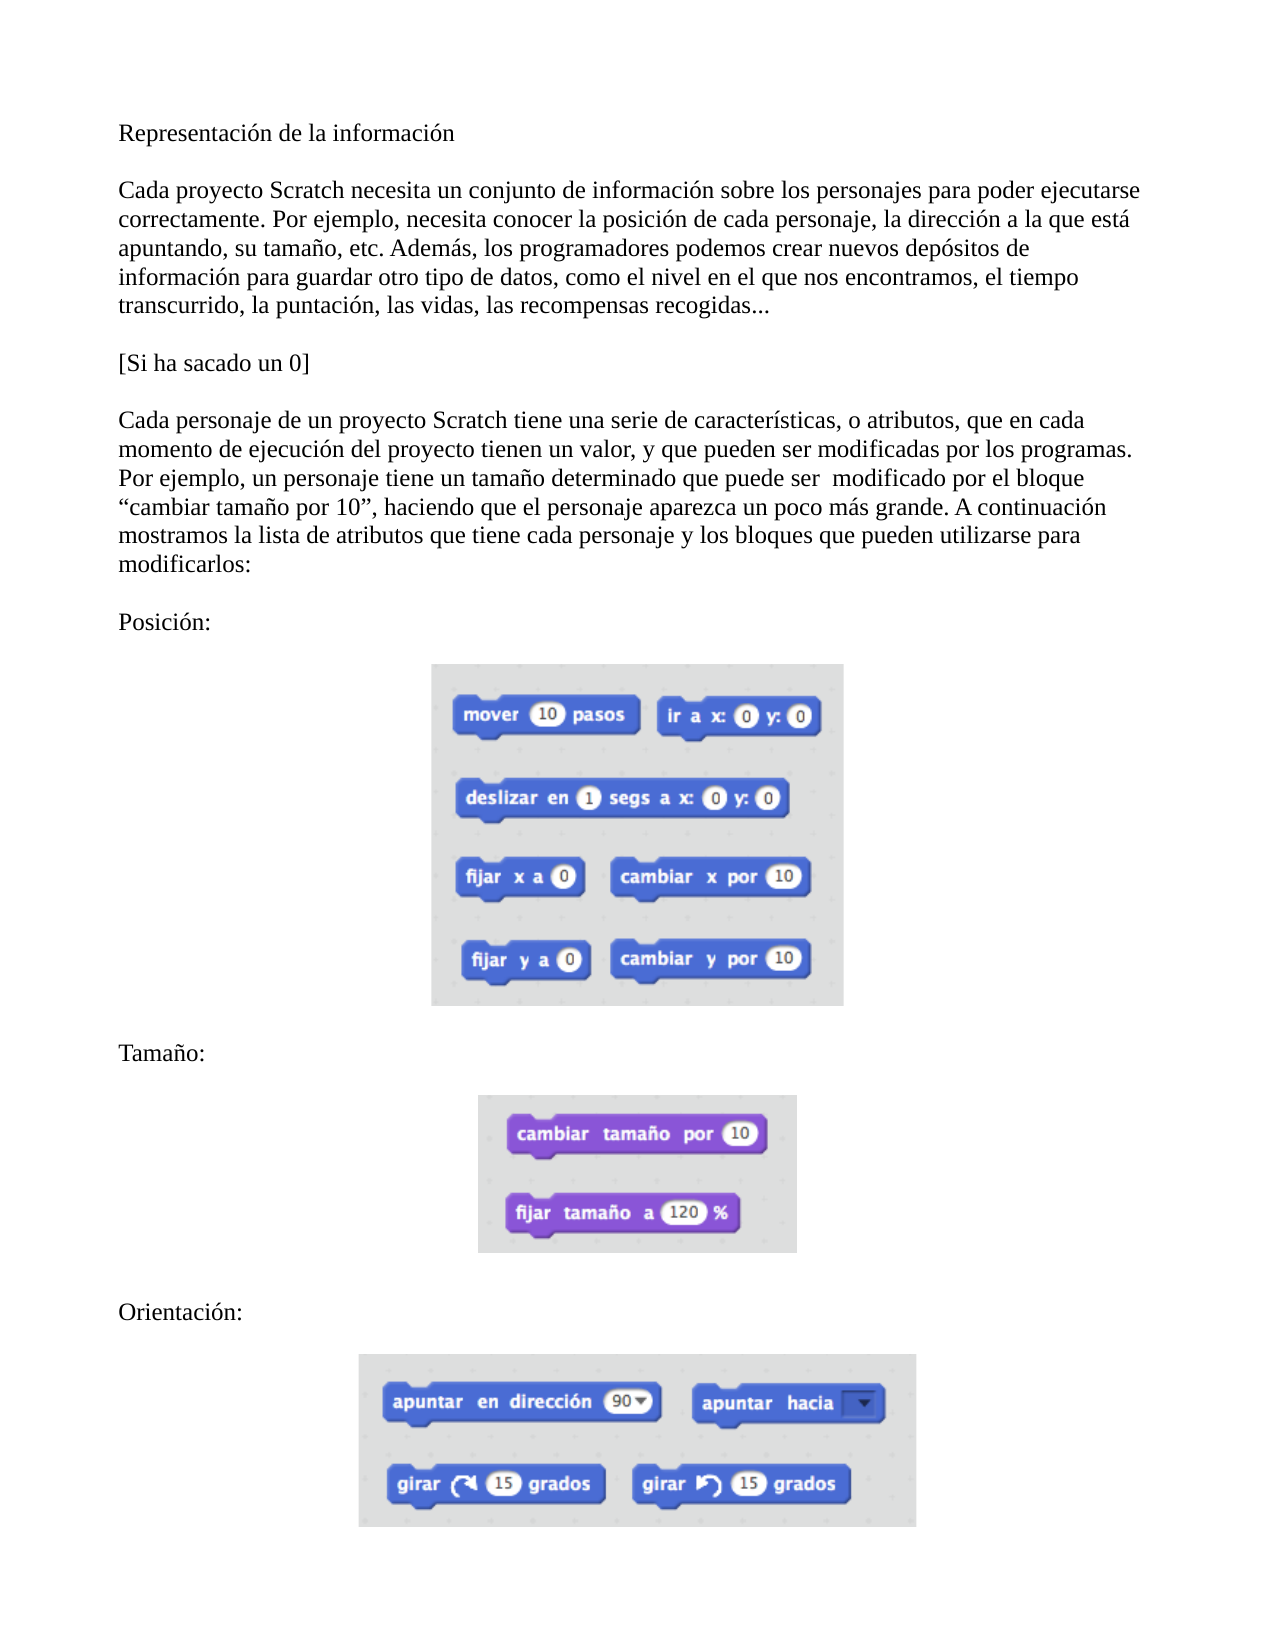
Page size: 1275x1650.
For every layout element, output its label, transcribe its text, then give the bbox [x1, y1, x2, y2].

text Representación de la información [118, 118, 1157, 147]
text [Si ha sacado un 0] [118, 348, 1157, 377]
text Tamaño: [118, 1038, 1157, 1067]
text Posición: [118, 607, 1157, 636]
picture [478, 1095, 797, 1253]
text Orientación: [118, 1297, 1157, 1326]
text Cada proyecto Scratch necesita un conjunto de información sobre los personajes para poder ejecutarse correctamente. Por ejemplo, necesita conocer la posición de cada personaje, la dirección a la que está apuntando, su tamaño, etc. Además, los programadores podemos crear nuevos depósitos de información para guardar otro tipo de datos, como el nivel en el que nos encontramos, el tiempo transcurrido, la puntación, las vidas, las recompensas recogidas... [118, 176, 1157, 319]
text Cada personaje de un proyecto Scratch tiene una serie de características, o atributos, que en cada momento de ejecución del proyecto tienen un valor, y que pueden ser modificadas por los programas. Por ejemplo, un personaje tiene un tamaño determinado que puede ser modificado por el bloque “cambiar tamaño por 10”, haciendo que el personaje aparezca un poco más grande. A continuación mostramos la lista de atributos que tiene cada personaje y los bloques que pueden utilizarse para modificarlos: [118, 406, 1157, 578]
picture [358, 1354, 917, 1527]
picture [431, 664, 844, 1006]
